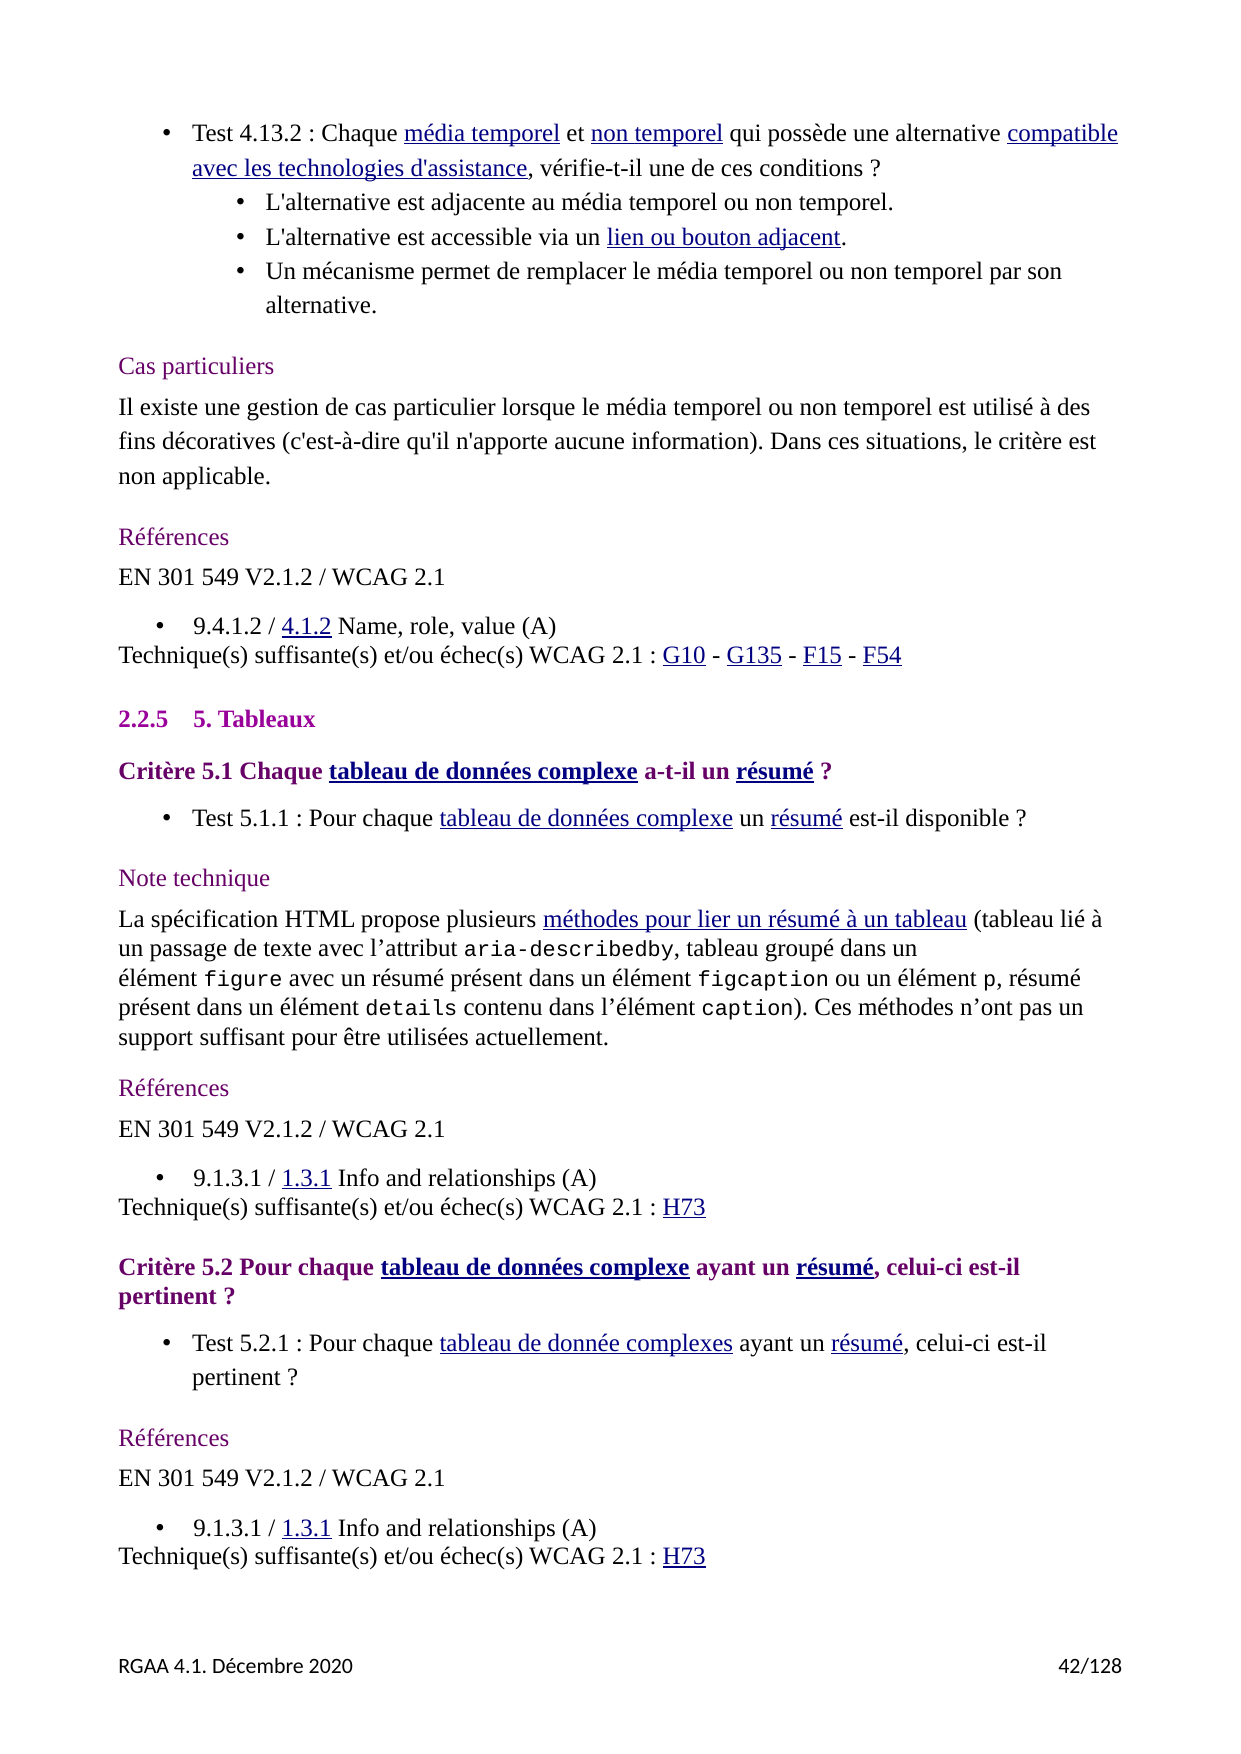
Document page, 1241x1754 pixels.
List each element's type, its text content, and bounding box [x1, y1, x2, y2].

text La spécification HTML propose plusieurs méthodes pour lier un résumé à un tableau (tableau lié à un passage de texte avec l’attribut aria-describedby, tableau groupé dans un élément figure avec un résumé présent dans un élément figcaption ou un élément p, résumé présent dans un élément details contenu dans l’élément caption). Ces méthodes n’ont pas un support suffisant pour être utilisées actuellement. [118, 904, 1122, 1051]
list 9.4.1.2 / 4.1.2 Name, role, value (A) [156, 611, 1122, 640]
subtitle Critère 5.1 Chaque tableau de données complexe a-t-il un résumé ? [118, 756, 1122, 785]
list Test 4.13.2 : Chaque média temporel et non temporel qui possède une alternative compatible avec les technologies d'assistance, vérifie-t-il une de ces conditions ? [162, 118, 1122, 181]
list 9.1.3.1 / 1.3.1 Info and relationships (A) [156, 1163, 1122, 1192]
subtitle Cas particuliers [118, 351, 1122, 380]
list L'alternative est adjacente au média temporel ou non temporel. [236, 187, 1122, 216]
text EN 301 549 V2.1.2 / WCAG 2.1 [118, 1463, 1122, 1492]
text Technique(s) suffisante(s) et/ou échec(s) WCAG 2.1 : H73 [118, 1541, 1122, 1570]
text Technique(s) suffisante(s) et/ou échec(s) WCAG 2.1 : H73 [118, 1192, 1122, 1220]
text EN 301 549 V2.1.2 / WCAG 2.1 [118, 1114, 1122, 1143]
text Il existe une gestion de cas particulier lorsque le média temporel ou non temporel est utilisé à des fins décoratives (c'est-à-dire qu'il n'apporte aucune information). Dans ces situations, le critère est non applicable. [118, 392, 1122, 489]
list Un mécanisme permet de remplacer le média temporel ou non temporel par son alternative. [236, 256, 1122, 319]
subtitle Références [118, 522, 1122, 550]
list 9.1.3.1 / 1.3.1 Info and relationships (A) [156, 1513, 1122, 1541]
subtitle 5. Tableaux [118, 704, 1122, 733]
subtitle Note technique [118, 863, 1122, 892]
text EN 301 549 V2.1.2 / WCAG 2.1 [118, 562, 1122, 591]
subtitle Références [118, 1073, 1122, 1102]
list L'alternative est accessible via un lien ou bouton adjacent. [236, 222, 1122, 250]
subtitle Références [118, 1423, 1122, 1452]
text Technique(s) suffisante(s) et/ou échec(s) WCAG 2.1 : G10 - G135 - F15 - F54 [118, 640, 1122, 669]
subtitle Critère 5.2 Pour chaque tableau de données complexe ayant un résumé, celui-ci est-il pertinent ? [118, 1252, 1122, 1310]
list Test 5.2.1 : Pour chaque tableau de donnée complexes ayant un résumé, celui-ci est-il pertinent ? [162, 1328, 1122, 1391]
list Test 5.1.1 : Pour chaque tableau de données complexe un résumé est-il disponible ? [162, 803, 1122, 831]
